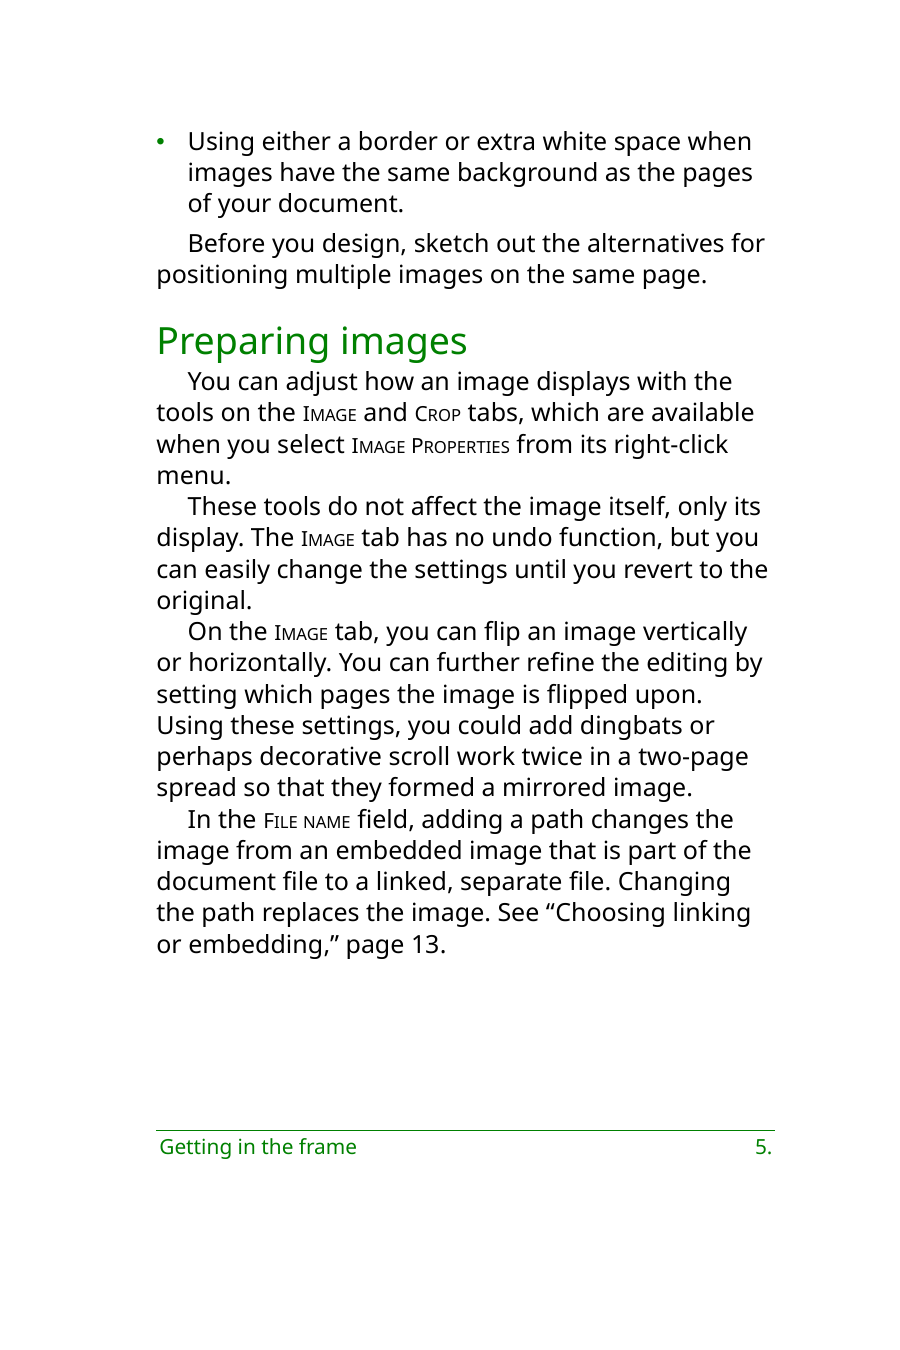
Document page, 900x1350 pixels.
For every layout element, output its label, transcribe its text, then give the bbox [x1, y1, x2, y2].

text You can adjust how an image displays with the tools on the Image and Crop tabs, which are available when you select Image Properties from its right-click menu. [156, 366, 775, 491]
text These tools do not affect the image itself, only its display. The Image tab has no undo function, but you can easily change the settings until you revert to the original. [156, 491, 775, 616]
text Before you design, sketch out the alternatives for positioning multiple images on the same page. [156, 227, 775, 289]
subtitle Preparing images [156, 314, 775, 366]
text On the Image tab, you can flip an image vertically or horizontally. You can further refine the editing by setting which pages the image is flipped upon. Using these settings, you could add dingbats or perhaps decorative scroll work twice in a two-page spread so that they formed a mirrored image. [156, 616, 775, 803]
text In the File name field, adding a path changes the image from an embedded image that is part of the document file to a linked, separate file. Changing the path replaces the image. See “Choosing linking or embedding,” page 9. [156, 803, 775, 959]
list Using either a border or extra white space when images have the same background as the pages of your document. [156, 125, 775, 219]
